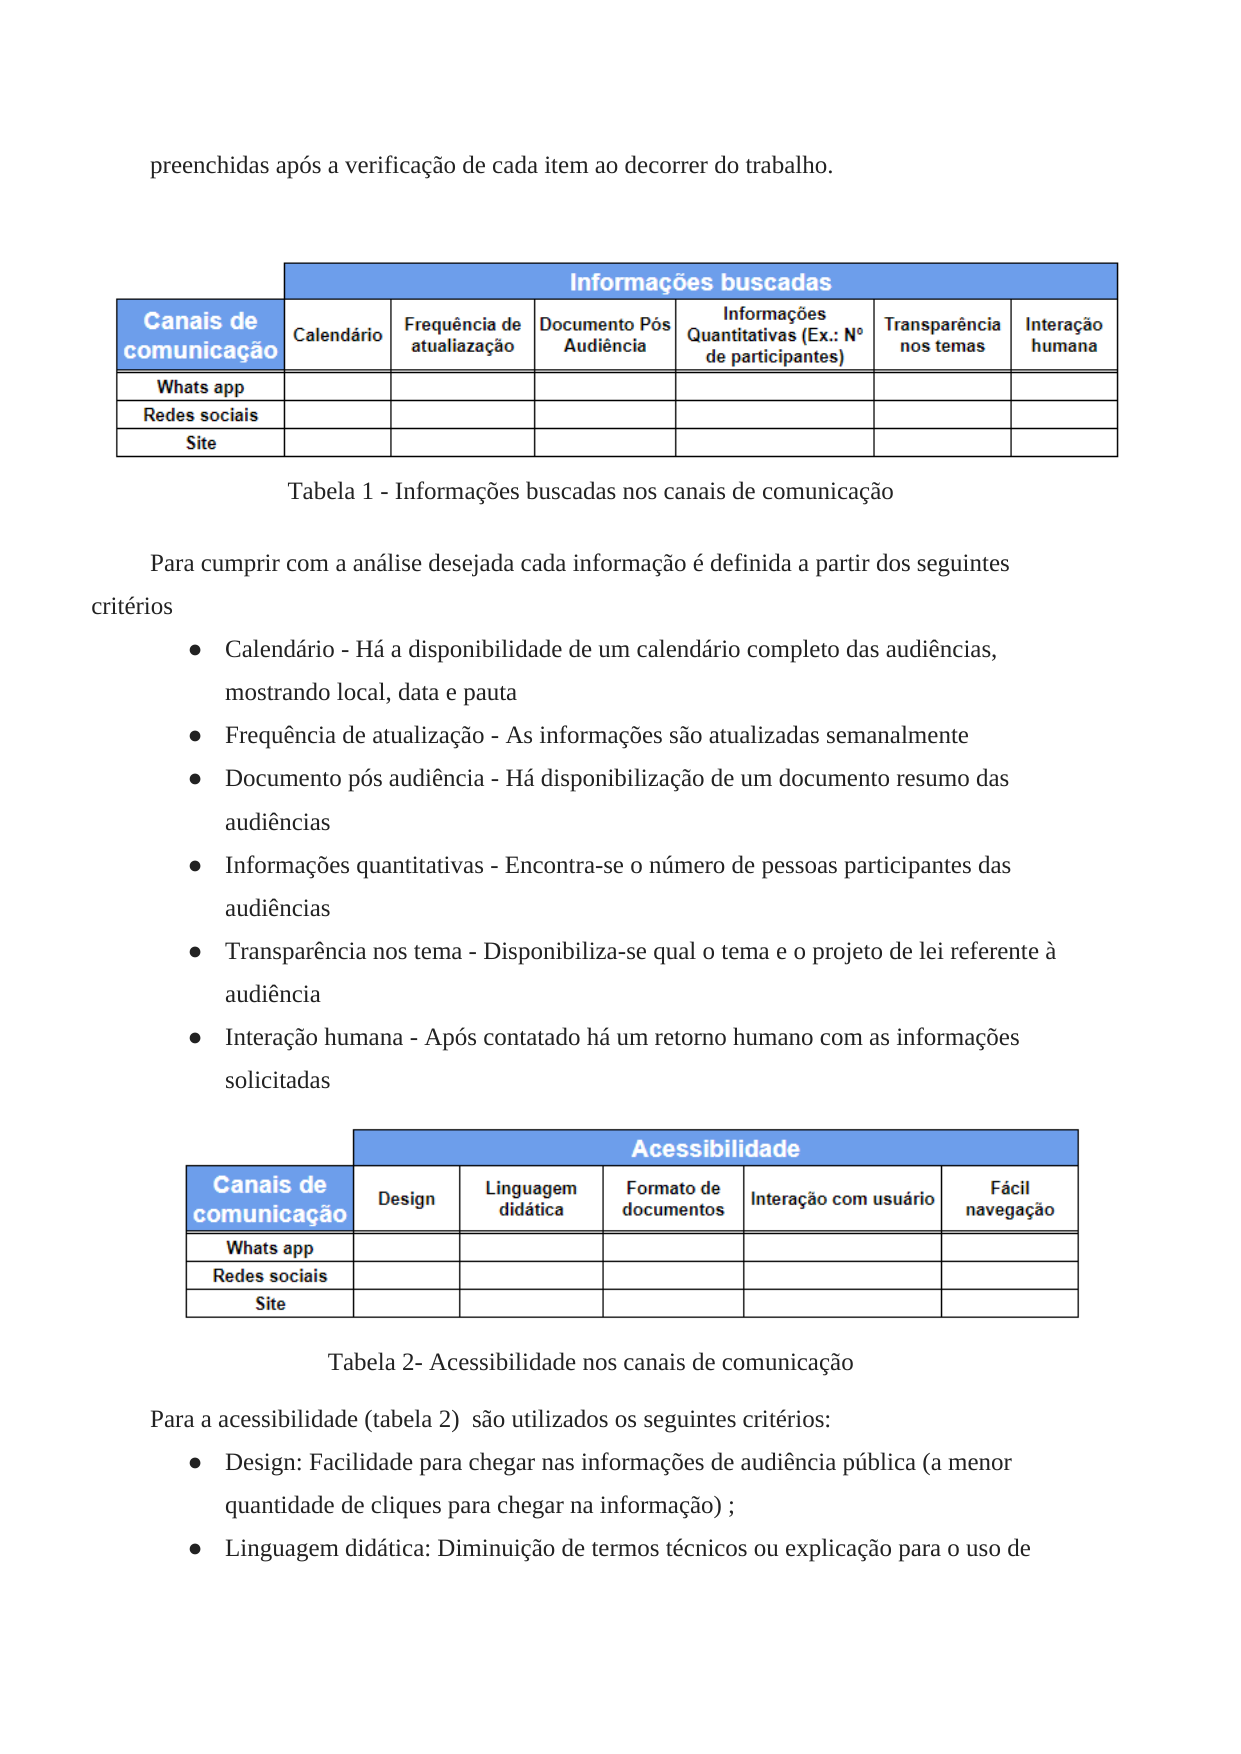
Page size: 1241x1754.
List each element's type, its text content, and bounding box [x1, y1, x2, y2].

text Para a acessibilidade (tabela 2) são utilizados os seguintes critérios: [91, 1404, 1090, 1433]
text Tabela 2- Acessibilidade nos canais de comunicação [91, 1347, 1090, 1375]
text Para cumprir com a análise desejada cada informação é definida a partir dos seguintes critérios [91, 548, 1090, 620]
list Documento pós audiência - Há disponibilização de um documento resumo das audiências [187, 763, 1090, 835]
list Linguagem didática: Diminuição de termos técnicos ou explicação para o uso de [187, 1533, 1090, 1562]
picture [91, 236, 1145, 476]
text preenchidas após a verificação de cada item ao decorrer do trabalho. [150, 150, 1090, 179]
picture [150, 1108, 1091, 1334]
text Tabela 1 - Informações buscadas nos canais de comunicação [91, 476, 1090, 505]
list Transparência nos tema - Disponibiliza-se qual o tema e o projeto de lei referente à audiência [187, 936, 1090, 1008]
list Design: Facilidade para chegar nas informações de audiência pública (a menor quantidade de cliques para chegar na informação) ; [187, 1447, 1090, 1519]
list Calendário - Há a disponibilidade de um calendário completo das audiências, mostrando local, data e pauta [187, 634, 1090, 706]
list Interação humana - Após contatado há um retorno humano com as informações solicitadas [187, 1022, 1090, 1094]
list Frequência de atualização - As informações são atualizadas semanalmente [187, 720, 1090, 749]
list Informações quantitativas - Encontra-se o número de pessoas participantes das audiências [187, 850, 1090, 922]
